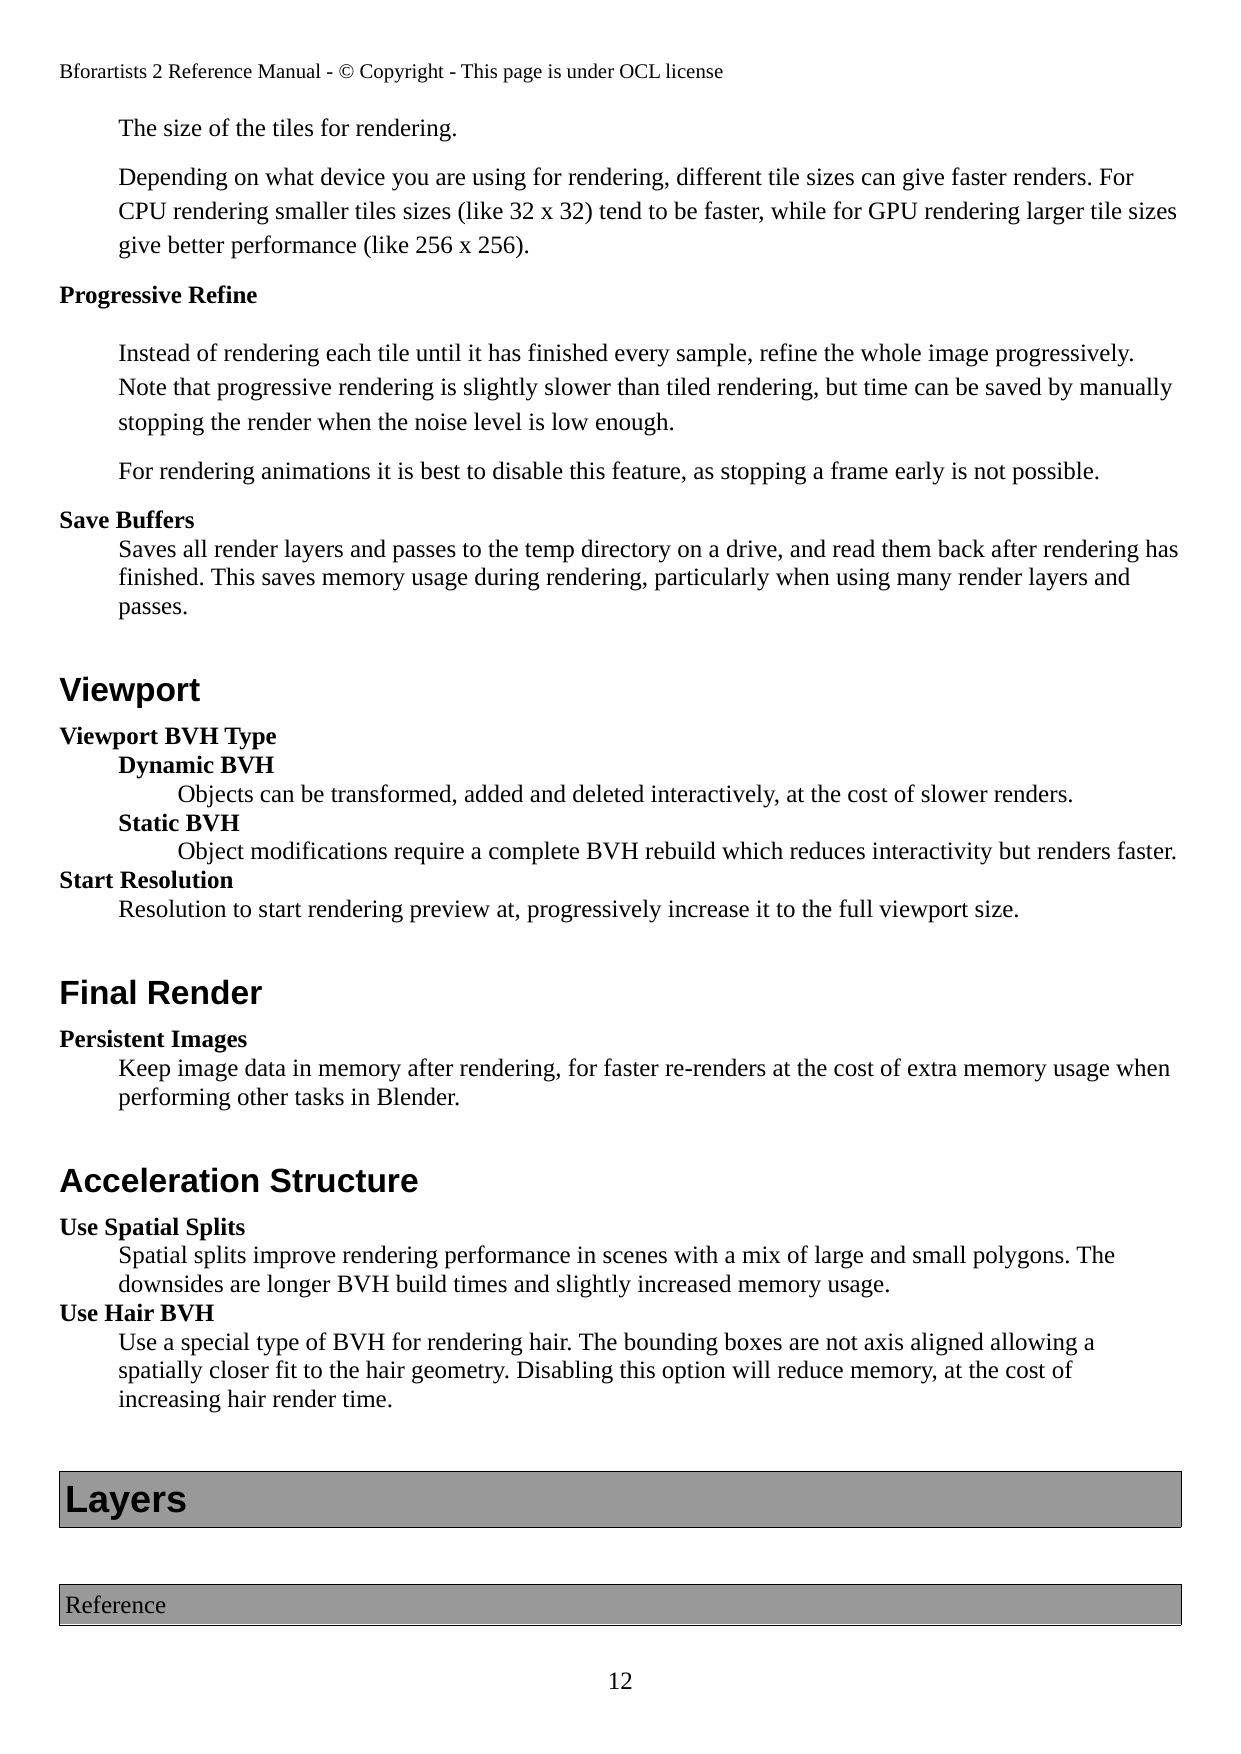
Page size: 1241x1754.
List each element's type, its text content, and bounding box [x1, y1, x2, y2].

subtitle Viewport [59, 670, 1181, 709]
subtitle Use Hair BVH [59, 1298, 1181, 1327]
subtitle Dynamic BVH [118, 750, 1181, 779]
list Keep image data in memory after rendering, for faster re-renders at the cost of extra memory usage when performing other tasks in Blender. [118, 1053, 1181, 1110]
text For rendering animations it is best to disable this feature, as stopping a frame early is not possible. [118, 456, 1181, 485]
subtitle Final Render [59, 973, 1181, 1012]
list Objects can be transformed, added and deleted interactively, at the cost of slower renders. [177, 779, 1181, 808]
list Saves all render layers and passes to the temp directory on a drive, and read them back after rendering has finished. This saves memory usage during rendering, particularly when using many render layers and passes. [118, 534, 1181, 620]
table_header Reference [60, 1585, 1181, 1624]
list Spatial splits improve rendering performance in scenes with a mix of large and small polygons. The downsides are longer BVH build times and slightly increased memory usage. [118, 1241, 1181, 1298]
text Instead of rendering each tile until it has finished every sample, refine the whole image progressively. Note that progressive rendering is slightly slower than tiled rendering, but time can be saved by manually stopping the render when the noise level is low enough. [118, 338, 1181, 436]
table_header Layers [60, 1472, 1181, 1527]
subtitle Viewport BVH Type [59, 721, 1181, 750]
subtitle Start Resolution [59, 865, 1181, 894]
subtitle Static BVH [118, 808, 1181, 836]
subtitle Use Spatial Splits [59, 1212, 1181, 1241]
subtitle Save Buffers [59, 505, 1181, 534]
subtitle Acceleration Structure [59, 1161, 1181, 1199]
subtitle Progressive Refine [59, 280, 1181, 308]
subtitle Persistent Images [59, 1024, 1181, 1053]
text Depending on what device you are using for rendering, different tile sizes can give faster renders. For CPU rendering smaller tiles sizes (like 32 x 32) tend to be faster, while for GPU rendering larger tile sizes give better performance (like 256 x 256). [118, 162, 1181, 259]
list Use a special type of BVH for rendering hair. The bounding boxes are not axis aligned allowing a spatially closer fit to the hair geometry. Disabling this option will reduce memory, at the cost of increasing hair render time. [118, 1327, 1181, 1413]
text The size of the tiles for rendering. [118, 113, 1181, 141]
list Object modifications require a complete BVH rebuild which reduces interactivity but renders faster. [177, 836, 1181, 865]
list Resolution to start rendering preview at, progressively increase it to the full viewport size. [118, 894, 1181, 923]
